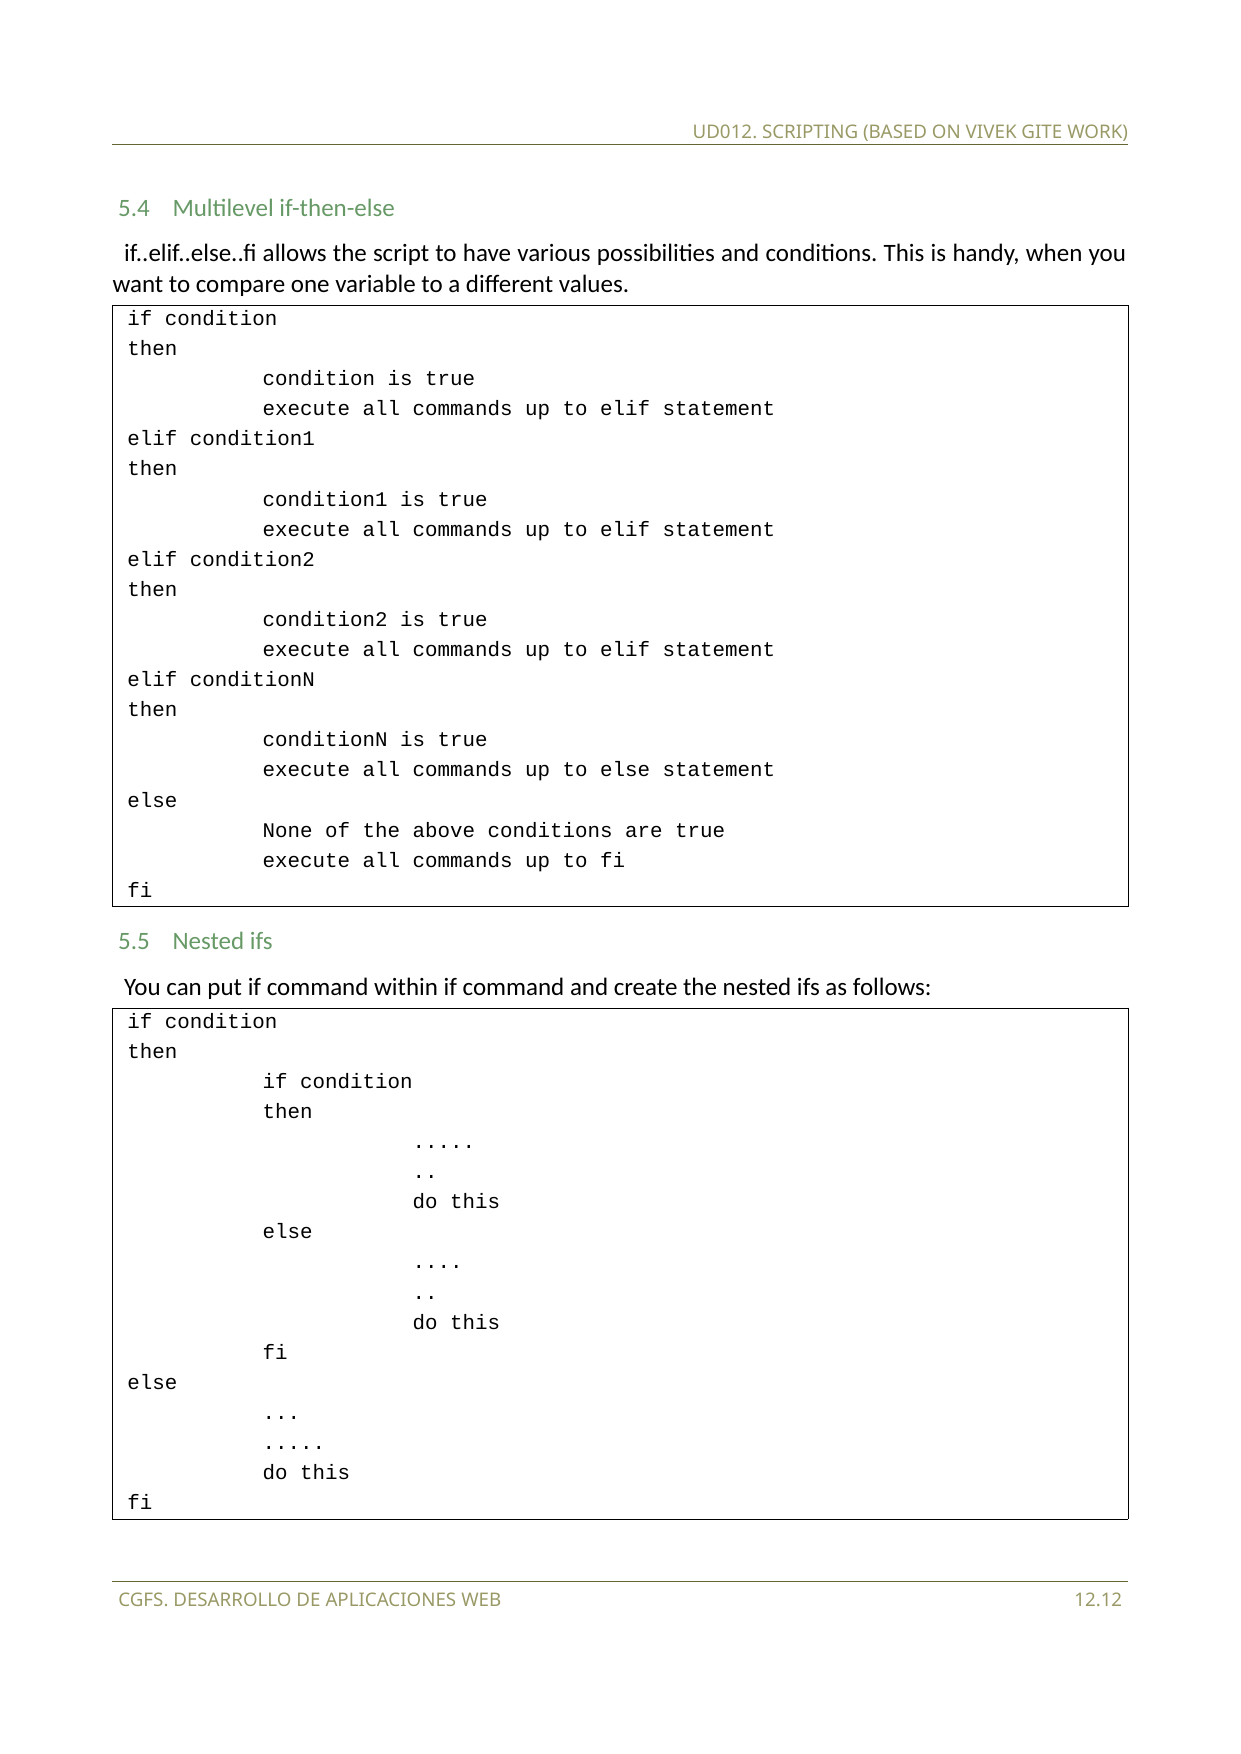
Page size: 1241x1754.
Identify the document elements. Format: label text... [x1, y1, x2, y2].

text condition2 is true [113, 606, 1128, 633]
text if condition [113, 1068, 1128, 1094]
text then [113, 696, 1128, 723]
text else [113, 1218, 1128, 1245]
text condition1 is true [113, 486, 1128, 512]
text fi [113, 877, 1128, 906]
text elif condition2 [113, 546, 1128, 572]
text then [113, 1038, 1128, 1064]
text .. [113, 1279, 1128, 1305]
text execute all commands up to elif statement [113, 516, 1128, 542]
text if condition [113, 306, 1128, 332]
text ..... [113, 1429, 1128, 1456]
text execute all commands up to fi [113, 847, 1128, 873]
text else [113, 787, 1128, 813]
text elif conditionN [113, 666, 1128, 693]
text then [113, 455, 1128, 482]
text conditionN is true [113, 726, 1128, 753]
text do this [113, 1188, 1128, 1215]
text fi [113, 1489, 1128, 1519]
text do this [113, 1459, 1128, 1486]
text execute all commands up to elif statement [113, 636, 1128, 663]
text do this [113, 1309, 1128, 1335]
text ... [113, 1399, 1128, 1426]
text execute all commands up to else statement [113, 756, 1128, 783]
text .. [113, 1158, 1128, 1185]
text else [113, 1369, 1128, 1396]
text execute all commands up to elif statement [113, 395, 1128, 422]
text ..... [113, 1128, 1128, 1155]
text condition is true [113, 365, 1128, 392]
text if condition [113, 1009, 1128, 1034]
subtitle Nested ifs [112, 925, 1128, 956]
text then [113, 1098, 1128, 1125]
text if..elif..else..fi allows the script to have various possibilities and conditions. This is handy, when you want to compare one variable to a different values. [112, 237, 1128, 298]
text You can put if command within if command and create the nested ifs as follows: [112, 971, 1128, 1001]
text then [113, 335, 1128, 362]
text fi [113, 1339, 1128, 1366]
text then [113, 576, 1128, 602]
subtitle Multilevel if-then-else [112, 192, 1128, 223]
text .... [113, 1248, 1128, 1275]
text elif condition1 [113, 425, 1128, 452]
text None of the above conditions are true [113, 817, 1128, 843]
